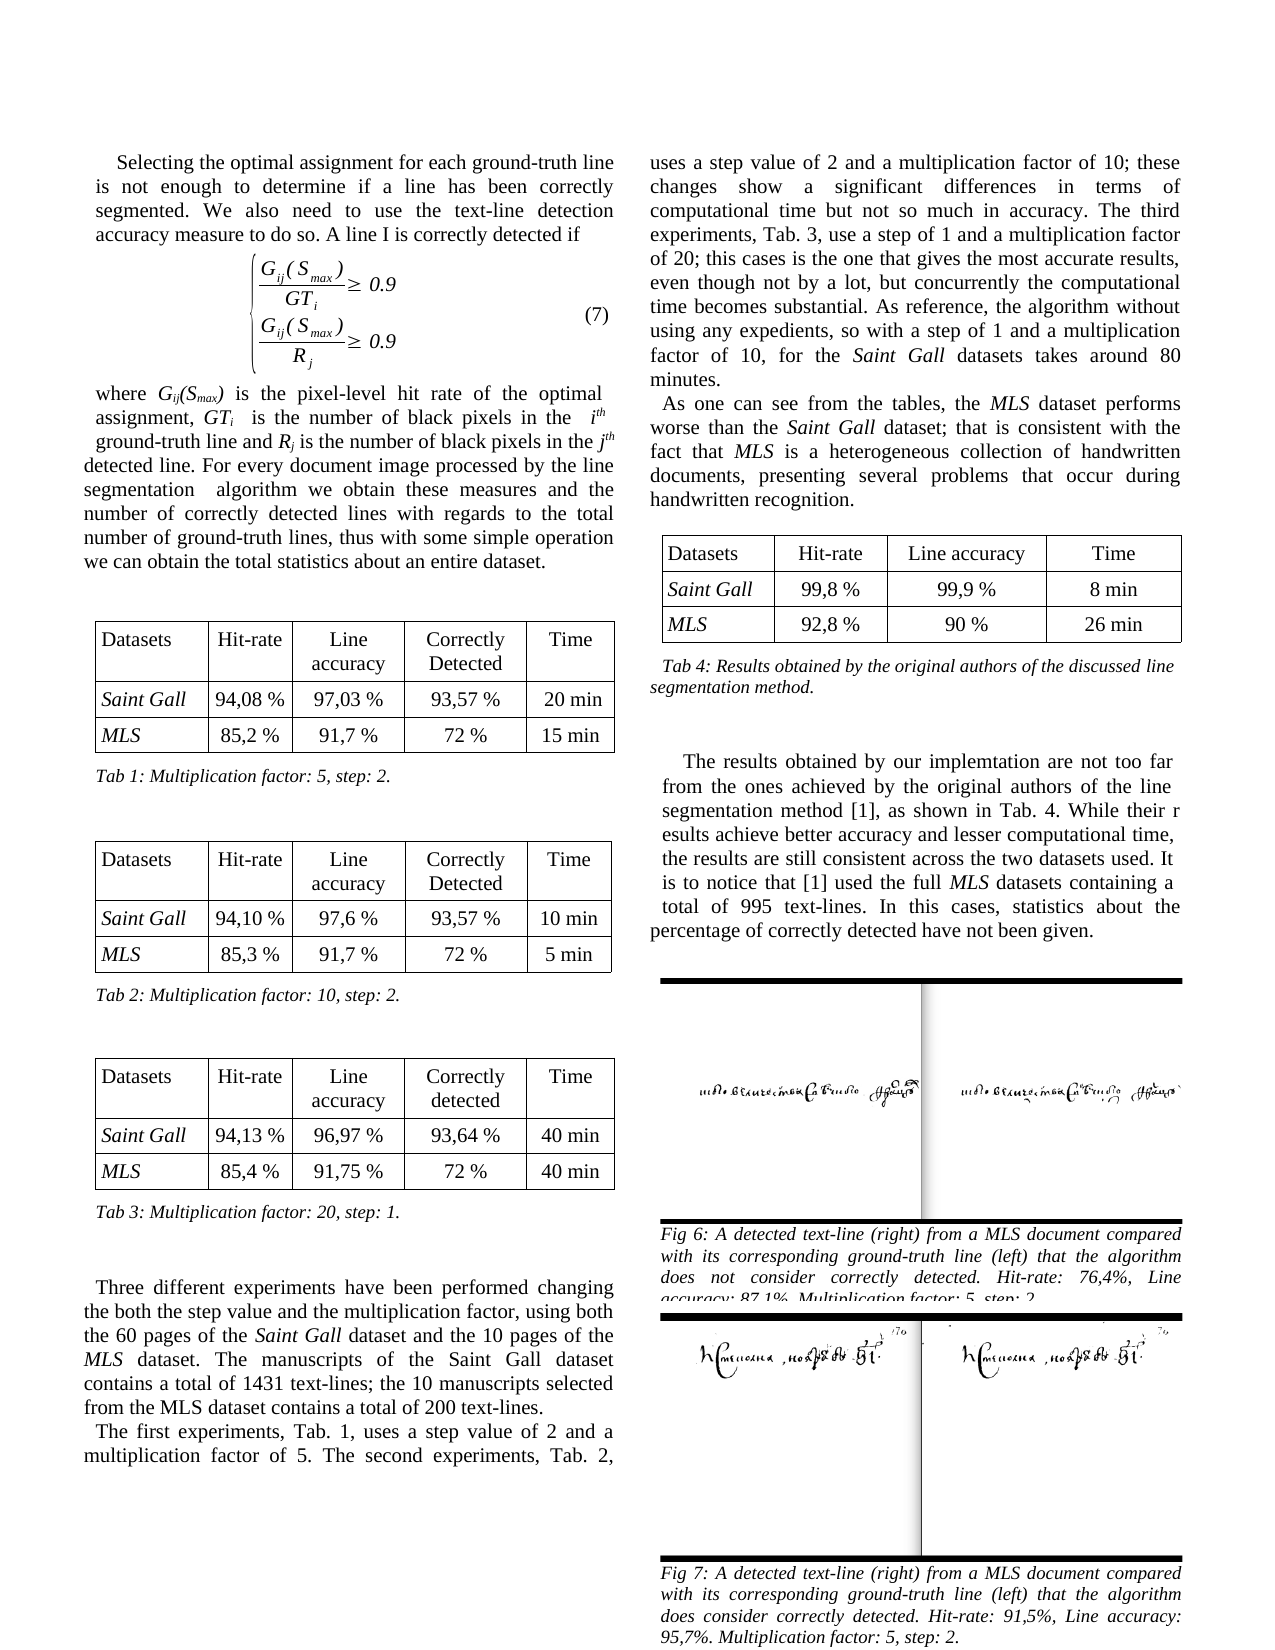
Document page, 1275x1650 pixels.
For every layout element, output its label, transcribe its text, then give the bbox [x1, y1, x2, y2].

table_cell 99,9 % [888, 572, 1046, 606]
table_header Hit-rate [209, 622, 292, 681]
text Tab 2: Multiplication factor: 10, step: 2. [95, 984, 614, 1006]
text where Gij(Smax) is the pixel-level hit rate of the optimal assignment, GTi is the number of black pixels in the ith ground-truth line and Rj is the number of black pixels in the jth detected line. For every document image processed by the line segmentation algorithm we obtain these measures and the number of correctly detected lines with regards to the total number of ground-truth lines, thus with some simple operation we can obtain the total statistics about an entire dataset. [83, 381, 614, 573]
table_cell 85,4 % [209, 1154, 292, 1189]
table_header Line accuracy [293, 622, 404, 681]
table_header Correctly Detected [405, 622, 526, 681]
table_header Correctly detected [405, 1059, 526, 1117]
text Tab 4: Results obtained by the original authors of the discussed line segmentation method. [650, 654, 1181, 698]
table_header Datasets [663, 536, 774, 571]
table_header Line accuracy [888, 536, 1046, 571]
text Three different experiments have been performed changing the both the step value and the multiplication factor, using both the 60 pages of the Saint Gall dataset and the 10 pages of the MLS dataset. The manuscripts of the Saint Gall dataset contains a total of 1431 text-lines; the 10 manuscripts selected from the MLS dataset contains a total of 200 text-lines. [83, 1275, 614, 1419]
table_header Hit-rate [209, 1059, 292, 1117]
table_cell 72 % [406, 937, 527, 972]
table_cell 85,3 % [209, 937, 292, 972]
table_cell 91,75 % [293, 1154, 404, 1189]
table_cell 96,97 % [293, 1119, 404, 1153]
text Fig 6: A detected text-line (right) from a MLS document compared with its corresponding ground-truth line (left) that the algorithm does not consider correctly detected. Hit-rate: 76,4%, Line accuracy: 87,1%. Multiplication factor: 5, step: 2. [660, 1224, 1182, 1301]
table_cell 97,6 % [293, 901, 405, 936]
text As one can see from the tables, the MLS dataset performs worse than the Saint Gall dataset; that is consistent with the fact that MLS is a heterogeneous collection of handwritten documents, presenting several problems that occur during handwritten recognition. [650, 391, 1181, 511]
table_cell 8 min [1047, 572, 1181, 606]
table_cell 90 % [888, 607, 1046, 642]
text Fig 7: A detected text-line (right) from a MLS document compared with its corresponding ground-truth line (left) that the algorithm does consider correctly detected. Hit-rate: 91,5%, Line accuracy: 95,7%. Multiplication factor: 5, step: 2. [660, 1562, 1182, 1648]
table_cell 99,8 % [775, 572, 887, 606]
table_cell 97,03 % [293, 682, 404, 717]
table_header (7) [557, 246, 614, 381]
text The results obtained by our implemtation are not too far from the ones achieved by the original authors of the line segmentation method [1], as shown in Tab. 4. While their r esults achieve better accuracy and lesser computational time, the results are still consistent across the two datasets used. It is to notice that [1] used the full MLS datasets containing a total of 995 text-lines. In this cases, statistics about the percentage of correctly detected have not been given. [650, 749, 1181, 942]
table_cell 92,8 % [775, 607, 887, 642]
table_cell Saint Gall [96, 682, 208, 717]
table_header Correctly Detected [406, 842, 527, 900]
table_cell MLS [96, 718, 208, 752]
table_header Hit-rate [775, 536, 887, 571]
text uses a step value of 2 and a multiplication factor of 10; these changes show a significant differences in terms of computational time but not so much in accuracy. The third experiments, Tab. 3, use a step of 1 and a multiplication factor of 20; this cases is the one that gives the most accurate results, even though not by a lot, but concurrently the computational time becomes substantial. As reference, the algorithm without using any expedients, so with a step of 1 and a multiplication factor of 10, for the Saint Gall datasets takes around 80 minutes. [650, 150, 1181, 391]
text Tab 3: Multiplication factor: 20, step: 1. [83, 1201, 614, 1223]
table_cell 10 min [528, 901, 611, 936]
table_cell 26 min [1047, 607, 1181, 642]
text Tab 1: Multiplication factor: 5, step: 2. [95, 765, 614, 786]
table_cell 93,57 % [405, 682, 526, 717]
table_cell Saint Gall [96, 1119, 208, 1153]
table_cell 94,10 % [209, 901, 292, 936]
table_cell Saint Gall [96, 901, 208, 936]
table_header Time [527, 622, 614, 681]
table_header Line accuracy [293, 1059, 404, 1117]
table_header Time [527, 1059, 614, 1117]
picture [660, 1313, 1183, 1562]
table_cell 72 % [405, 718, 526, 752]
table_cell 20 min [527, 682, 614, 717]
table_cell Saint Gall [663, 572, 774, 606]
table_cell 85,2 % [209, 718, 292, 752]
table_cell 91,7 % [293, 937, 405, 972]
table_cell MLS [96, 937, 208, 972]
table_header Datasets [96, 1059, 208, 1117]
text Selecting the optimal assignment for each ground-truth line is not enough to determine if a line has been correctly segmented. We also need to use the text-line detection accuracy measure to do so. A line I is correctly detected if [95, 150, 614, 246]
table_cell 5 min [528, 937, 611, 972]
table_header Line accuracy [293, 842, 405, 900]
picture [660, 978, 1183, 1224]
table_cell 72 % [405, 1154, 526, 1189]
table_cell 15 min [527, 718, 614, 752]
table_header Datasets [96, 622, 208, 681]
table_cell 93,64 % [405, 1119, 526, 1153]
table_cell 94,08 % [209, 682, 292, 717]
table_cell 40 min [527, 1119, 614, 1153]
table_cell 40 min [527, 1154, 614, 1189]
table_cell 91,7 % [293, 718, 404, 752]
table_cell MLS [663, 607, 774, 642]
table_header Datasets [96, 842, 208, 900]
text The first experiments, Tab. 1, uses a step value of 2 and a multiplication factor of 5. The second experiments, Tab. 2, [83, 1419, 614, 1467]
table_header [95, 246, 557, 381]
table_header Time [528, 842, 611, 900]
table_cell MLS [96, 1154, 208, 1189]
table_cell 94,13 % [209, 1119, 292, 1153]
table_header Hit-rate [209, 842, 292, 900]
table_cell 93,57 % [406, 901, 527, 936]
table_header Time [1047, 536, 1181, 571]
